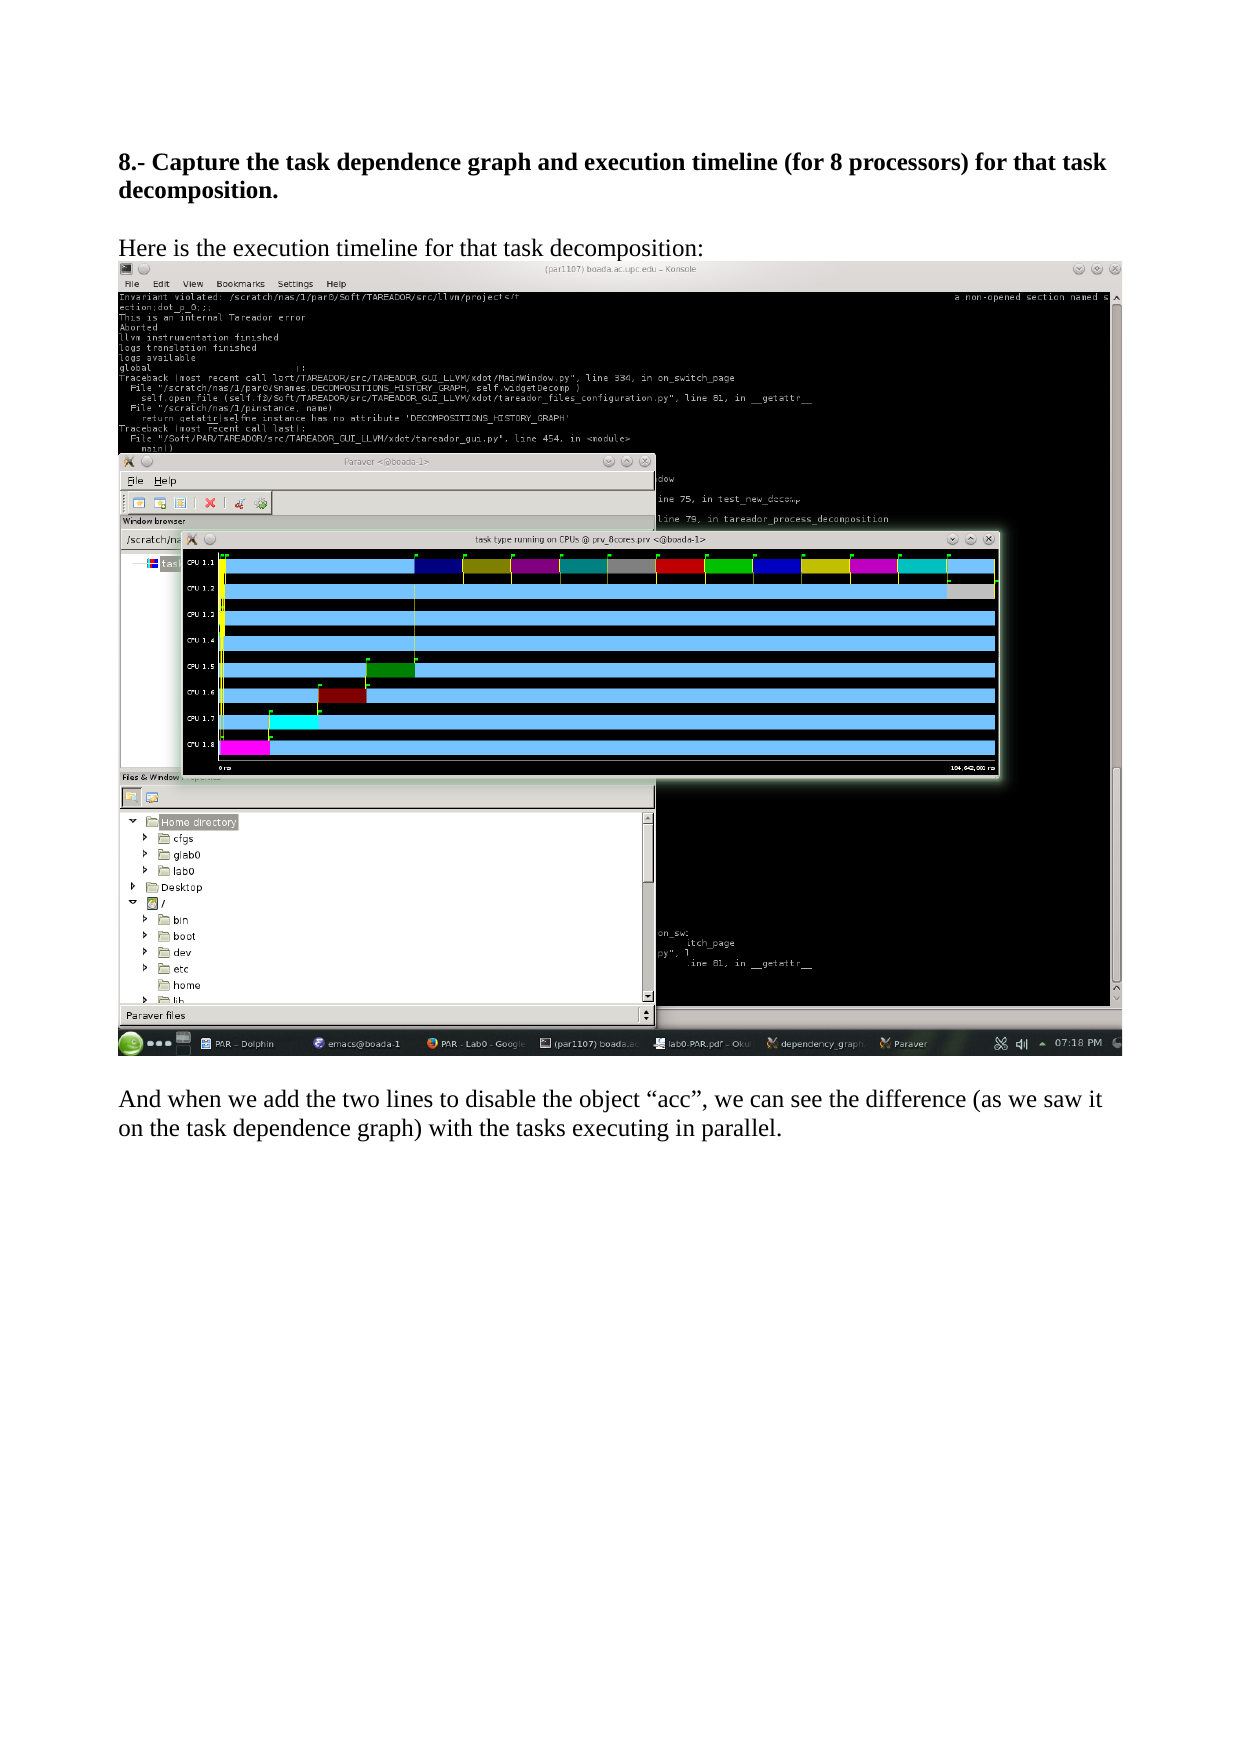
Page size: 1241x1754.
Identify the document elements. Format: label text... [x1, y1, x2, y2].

text Here is the execution timeline for that task decomposition: [118, 233, 1122, 261]
text And when we add the two lines to disable the object “acc”, we can see the difference (as we saw it on the task dependence graph) with the tasks executing in parallel. [118, 1084, 1122, 1142]
picture [118, 261, 1123, 1056]
text 8.- Capture the task dependence graph and execution timeline (for 8 processors) for that task decomposition. [118, 147, 1122, 204]
